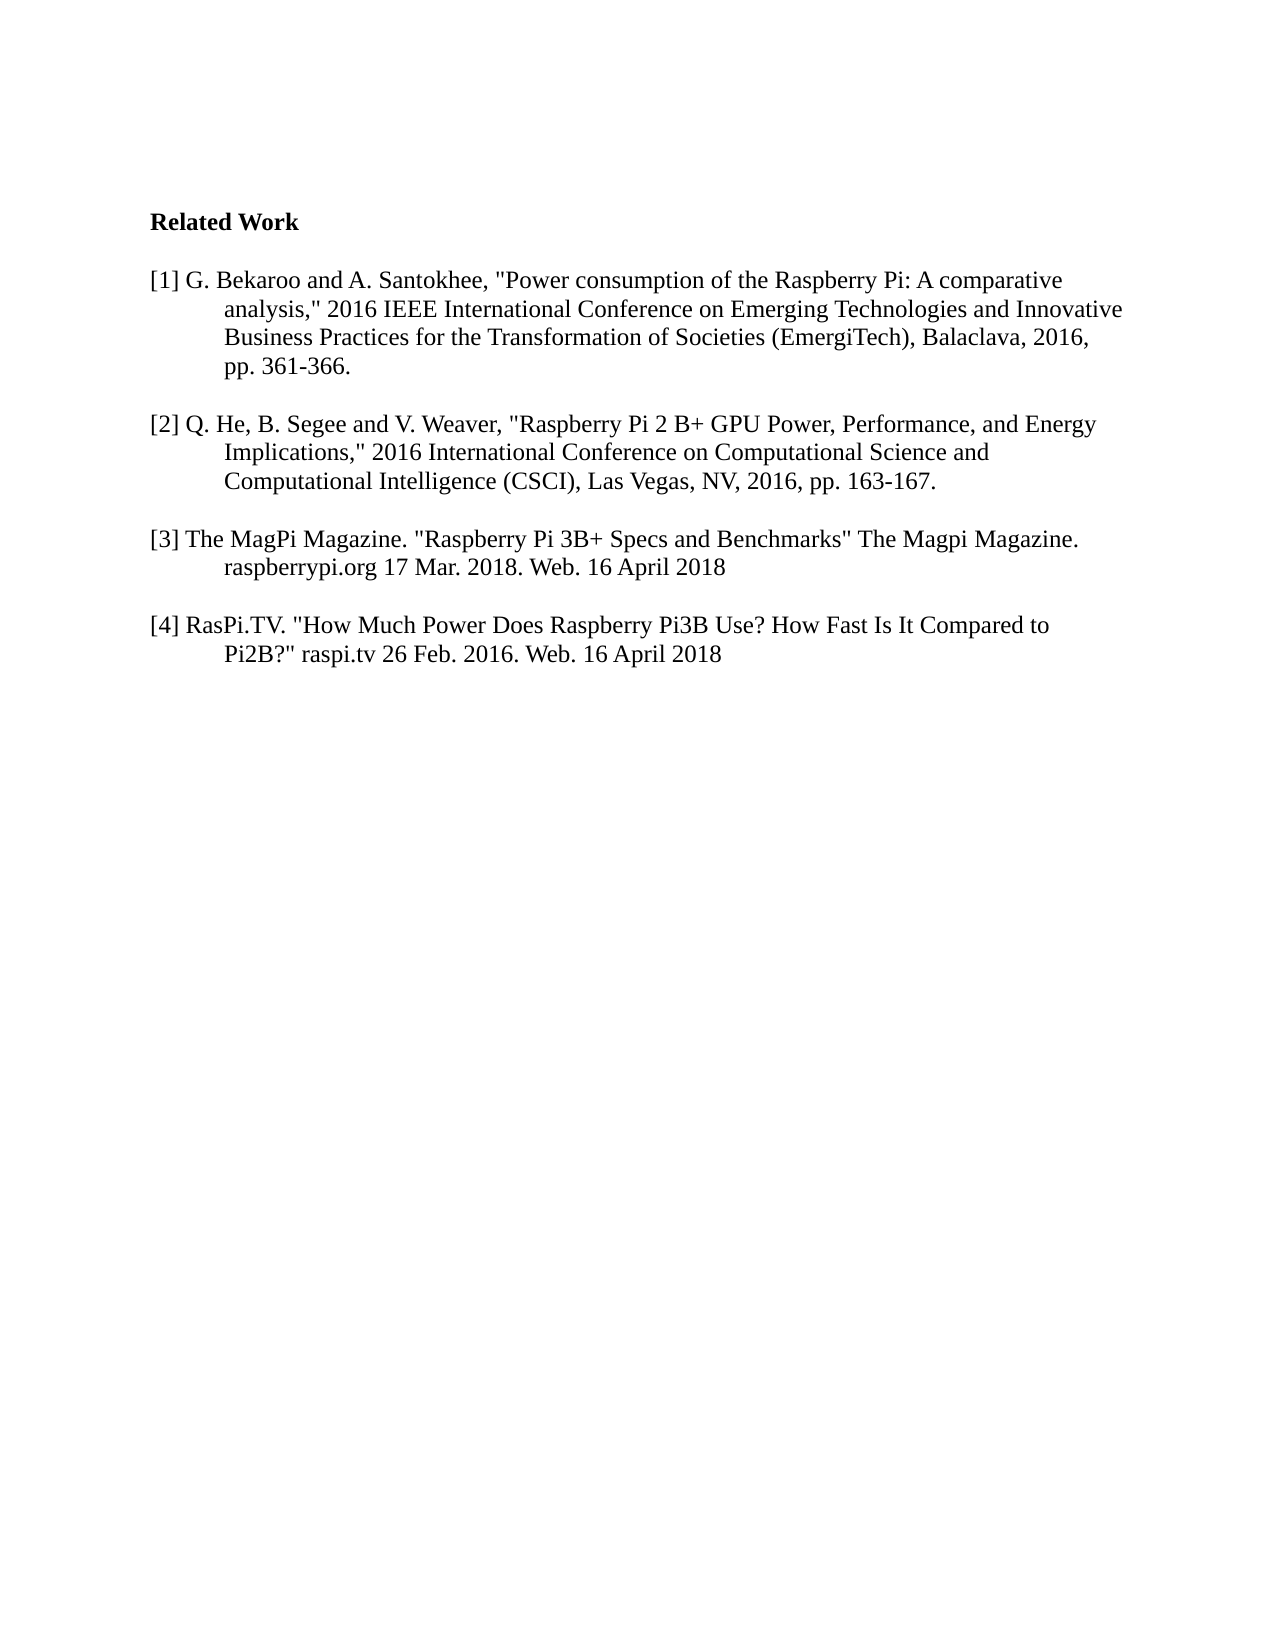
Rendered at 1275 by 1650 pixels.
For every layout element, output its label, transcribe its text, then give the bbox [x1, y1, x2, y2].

text [2] Q. He, B. Segee and V. Weaver, "Raspberry Pi 2 B+ GPU Power, Performance, and Energy Implications," 2016 International Conference on Computational Science and Computational Intelligence (CSCI), Las Vegas, NV, 2016, pp. 163-167. [150, 409, 1125, 495]
text Related Work [150, 207, 1125, 236]
text [1] G. Bekaroo and A. Santokhee, "Power consumption of the Raspberry Pi: A comparative analysis," 2016 IEEE International Conference on Emerging Technologies and Innovative Business Practices for the Transformation of Societies (EmergiTech), Balaclava, 2016, pp. 361-366. [150, 265, 1125, 380]
text [4] RasPi.TV. "How Much Power Does Raspberry Pi3B Use? How Fast Is It Compared to Pi2B?" raspi.tv 26 Feb. 2016. Web. 16 April 2018 [150, 610, 1125, 667]
text [3] The MagPi Magazine. "Raspberry Pi 3B+ Specs and Benchmarks" The Magpi Magazine. raspberrypi.org 17 Mar. 2018. Web. 16 April 2018 [150, 524, 1125, 581]
